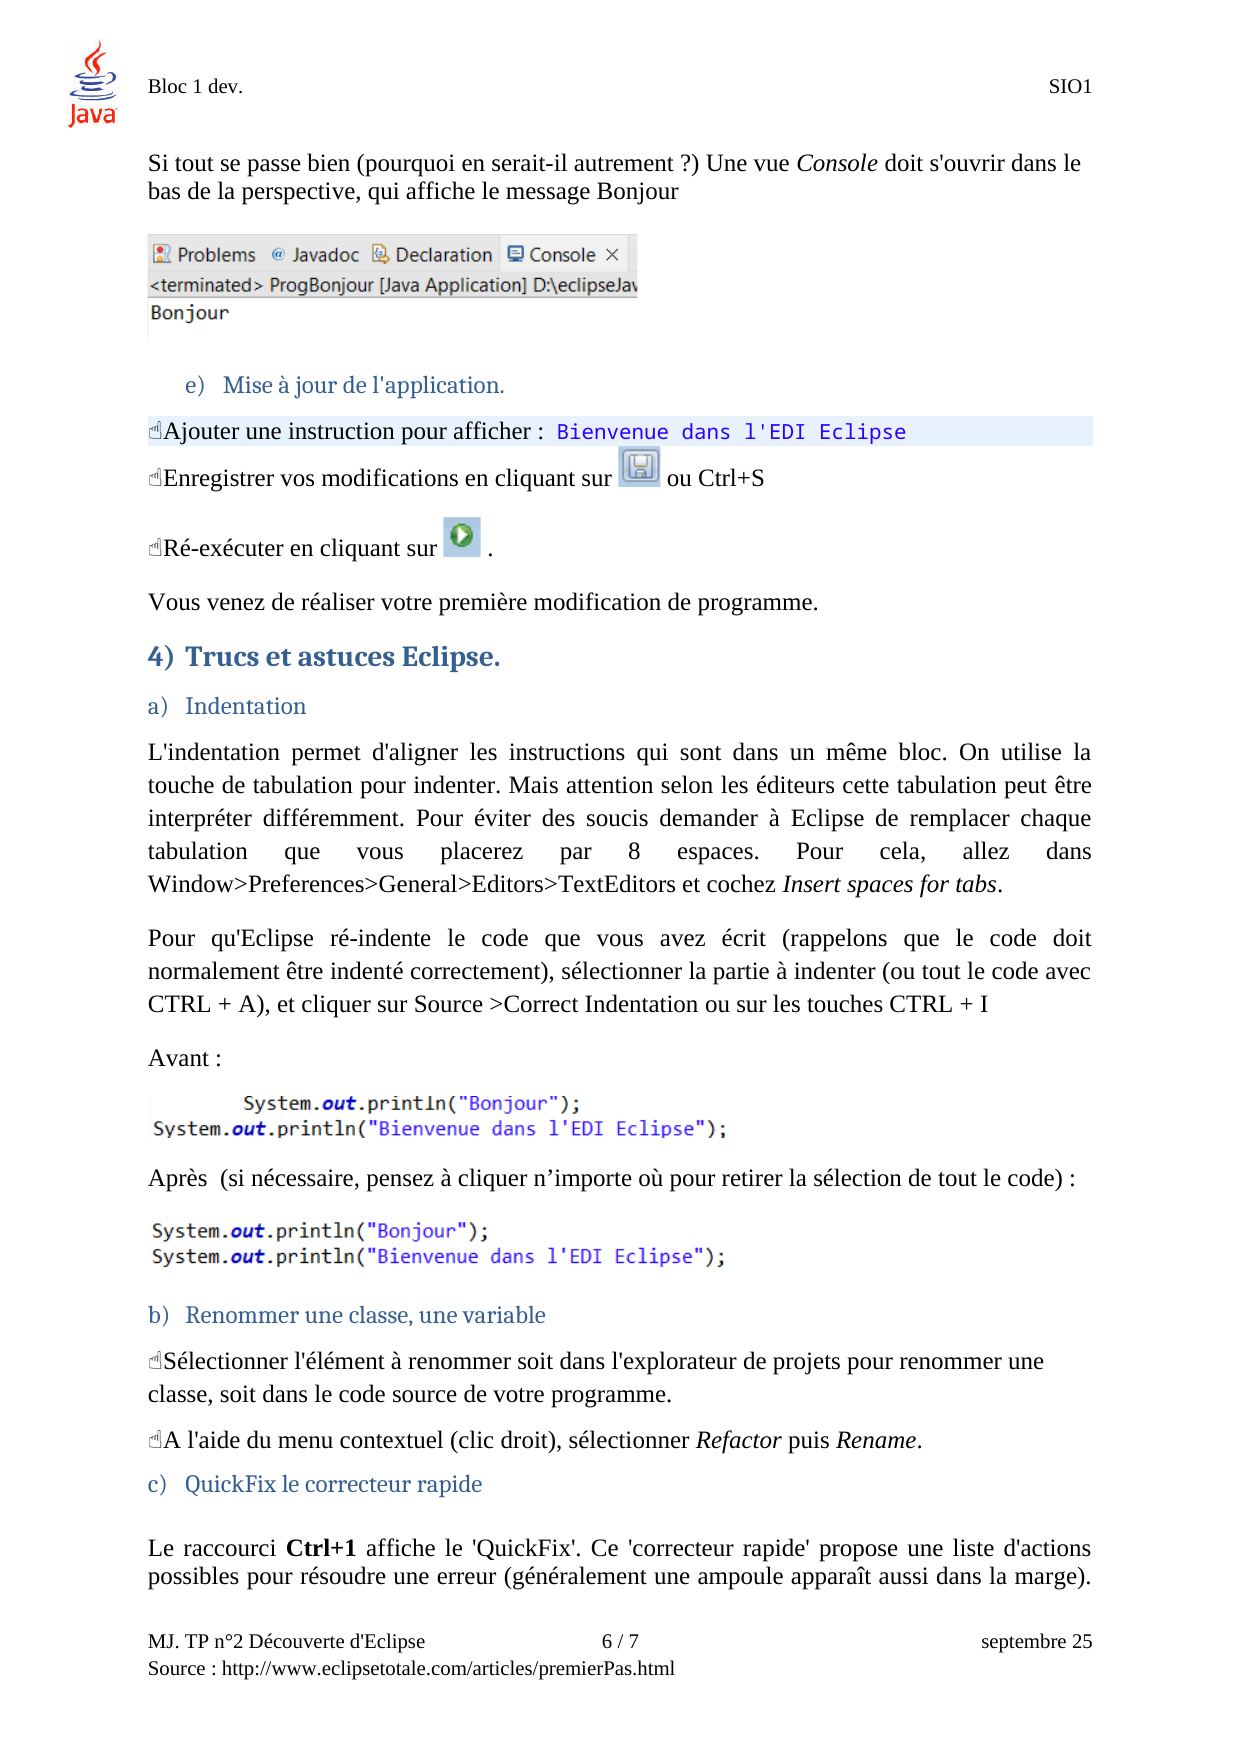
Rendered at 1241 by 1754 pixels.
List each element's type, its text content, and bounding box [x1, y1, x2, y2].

picture [67, 39, 119, 129]
subtitle Sélectionner l'élément à renommer soit dans l'explorateur de projets pour renommer une classe, soit dans le code source de votre programme. [148, 1346, 1093, 1408]
text Avant : [148, 1043, 1093, 1072]
picture [618, 446, 661, 487]
subtitle Renommer une classe, une variable [148, 1301, 1093, 1329]
subtitle QuickFix le correcteur rapide [148, 1470, 1093, 1499]
subtitle A l'aide du menu contextuel (clic droit), sélectionner Refactor puis Rename. [148, 1425, 1093, 1454]
subtitle Indentation [148, 692, 1093, 720]
picture [443, 517, 481, 557]
picture [147, 1096, 756, 1138]
text Après (si nécessaire, pensez à cliquer n’importe où pour retirer la sélection de tout le code) : [148, 1163, 1093, 1192]
subtitle Mise à jour de l'application. [185, 371, 1093, 400]
text Ajouter une instruction pour afficher : Bienvenue dans l'EDI Eclipse [148, 416, 1093, 446]
text Enregistrer vos modifications en cliquant sur ou Ctrl+S [148, 446, 1093, 492]
picture [147, 234, 638, 342]
subtitle Trucs et astuces Eclipse. [148, 641, 1093, 674]
text Pour qu'Eclipse ré-indente le code que vous avez écrit (rappelons que le code doit normalement être indenté correctement), sélectionner la partie à indenter (ou tout le code avec CTRL + A), et cliquer sur Source >Correct Indentation ou sur les touches CTRL + I [148, 923, 1093, 1018]
picture [147, 1217, 752, 1276]
text L'indentation permet d'aligner les instructions qui sont dans un même bloc. On utilise la touche de tabulation pour indenter. Mais attention selon les éditeurs cette tabulation peut être interpréter différemment. Pour éviter des soucis demander à Eclipse de remplacer chaque tabulation que vous placerez par 8 espaces. Pour cela, allez dans Window>Preferences>General>Editors>TextEditors et cochez Insert spaces for tabs. [148, 737, 1093, 898]
text Ré-exécuter en cliquant sur . [148, 517, 1093, 562]
text Si tout se passe bien (pourquoi en serait-il autrement ?) Une vue Console doit s'ouvrir dans le bas de la perspective, qui affiche le message Bonjour [148, 148, 1093, 205]
text Le raccourci Ctrl+1 affiche le 'QuickFix'. Ce 'correcteur rapide' propose une liste d'actions possibles pour résoudre une erreur (généralement une ampoule apparaît aussi dans la marge). [148, 1533, 1093, 1590]
text Vous venez de réaliser votre première modification de programme. [148, 587, 1093, 615]
